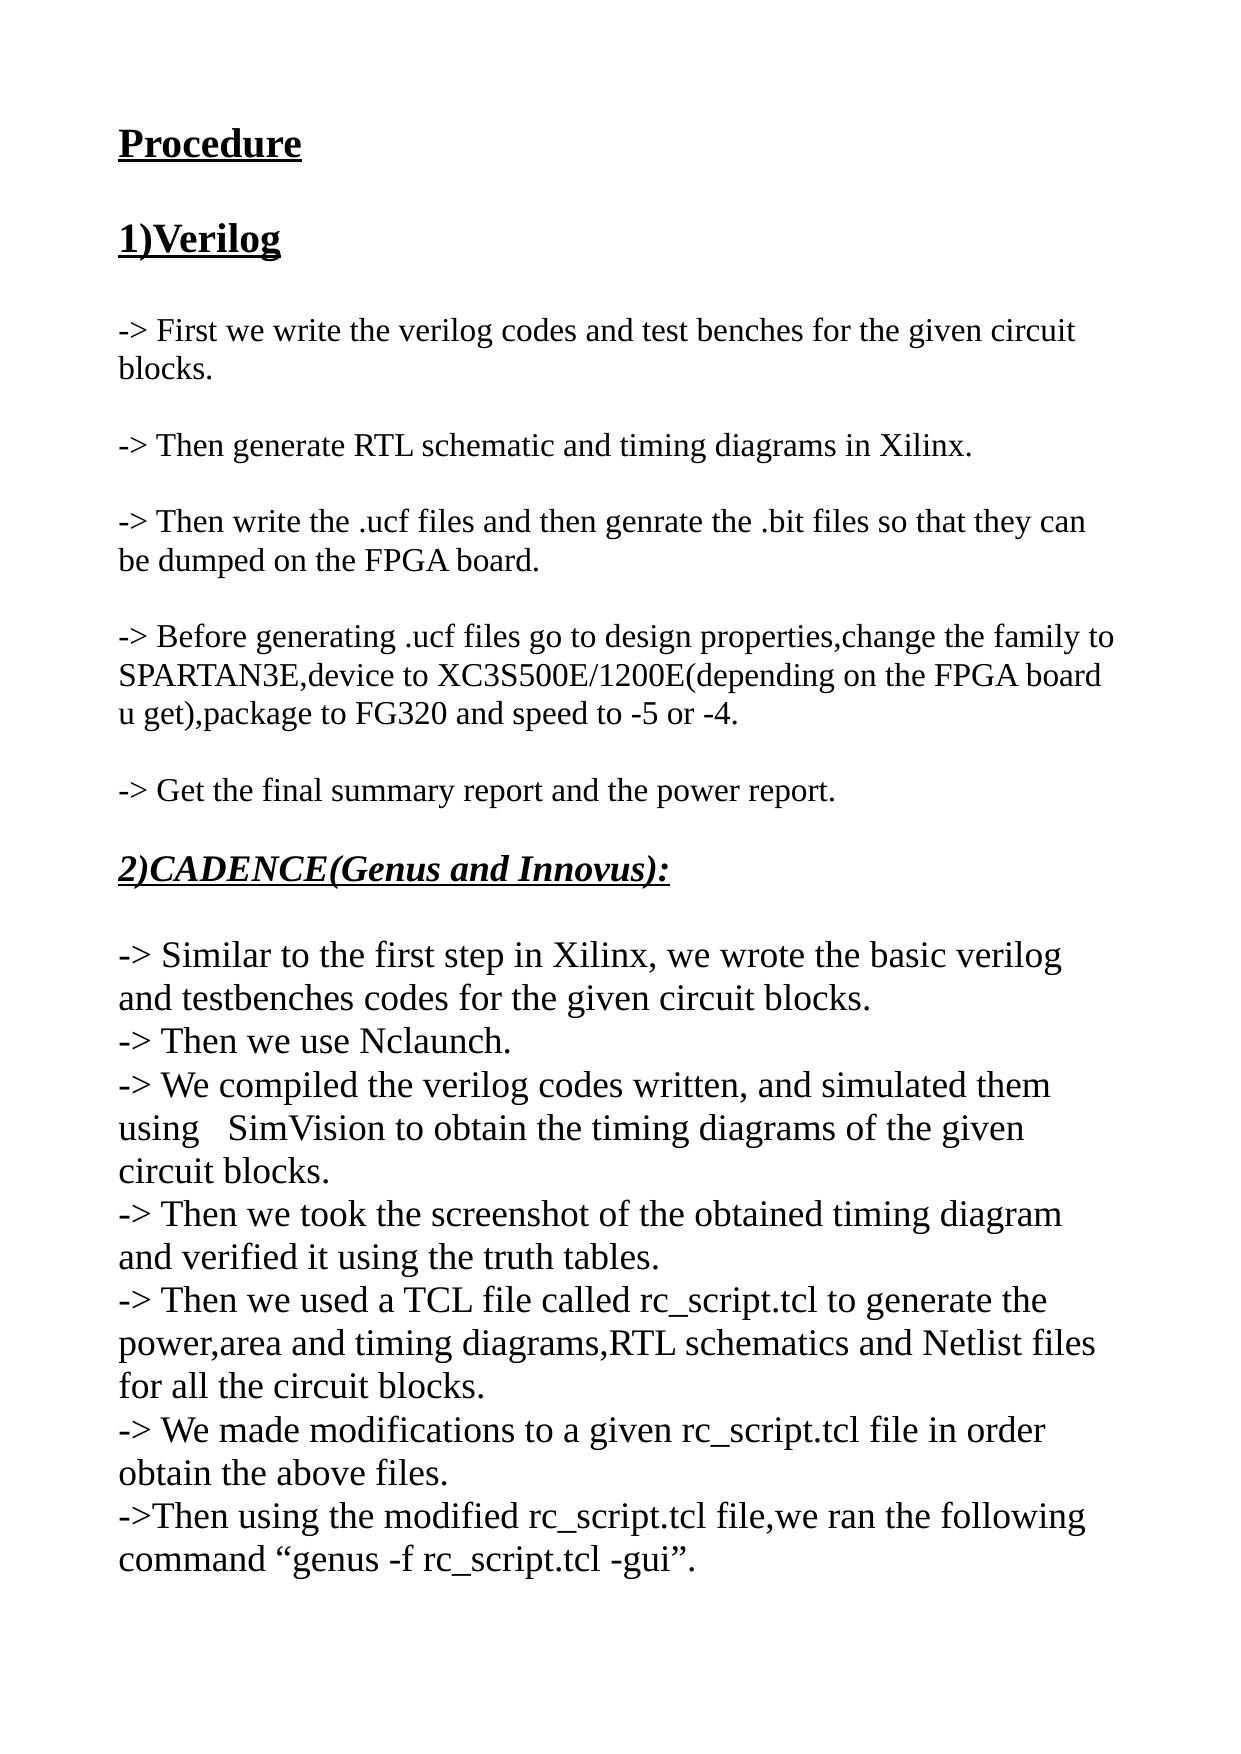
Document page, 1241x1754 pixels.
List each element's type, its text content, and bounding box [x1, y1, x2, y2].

text -> We made modifications to a given rc_script.tcl file in order obtain the above files. [118, 1407, 1122, 1493]
text -> Before generating .ucf files go to design properties,change the family to SPARTAN3E,device to XC3S500E/1200E(depending on the FPGA board u get),package to FG320 and speed to -5 or -4. [118, 616, 1122, 731]
text ->Then using the modified rc_script.tcl file,we ran the following command “genus -f rc_script.tcl -gui”. [118, 1493, 1122, 1579]
text 2)CADENCE(Genus and Innovus): [118, 846, 1122, 889]
text -> Then we took the screenshot of the obtained timing diagram and verified it using the truth tables. [118, 1191, 1122, 1278]
text -> Similar to the first step in Xilinx, we wrote the basic verilog and testbenches codes for the given circuit blocks. [118, 933, 1122, 1019]
text -> Then we use Nclaunch. [118, 1019, 1122, 1062]
text -> Then write the .ucf files and then genrate the .bit files so that they can be dumped on the FPGA board. [118, 501, 1122, 578]
text -> We compiled the verilog codes written, and simulated them using SimVision to obtain the timing diagrams of the given circuit blocks. [118, 1062, 1122, 1191]
text -> First we write the verilog codes and test benches for the given circuit blocks. [118, 310, 1122, 386]
text -> Get the final summary report and the power report. [118, 770, 1122, 808]
text -> Then generate RTL schematic and timing diagrams in Xilinx. [118, 425, 1122, 463]
text -> Then we used a TCL file called rc_script.tcl to generate the power,area and timing diagrams,RTL schematics and Netlist files for all the circuit blocks. [118, 1278, 1122, 1407]
text Procedure [118, 118, 1122, 166]
text 1)Verilog [118, 214, 1122, 262]
